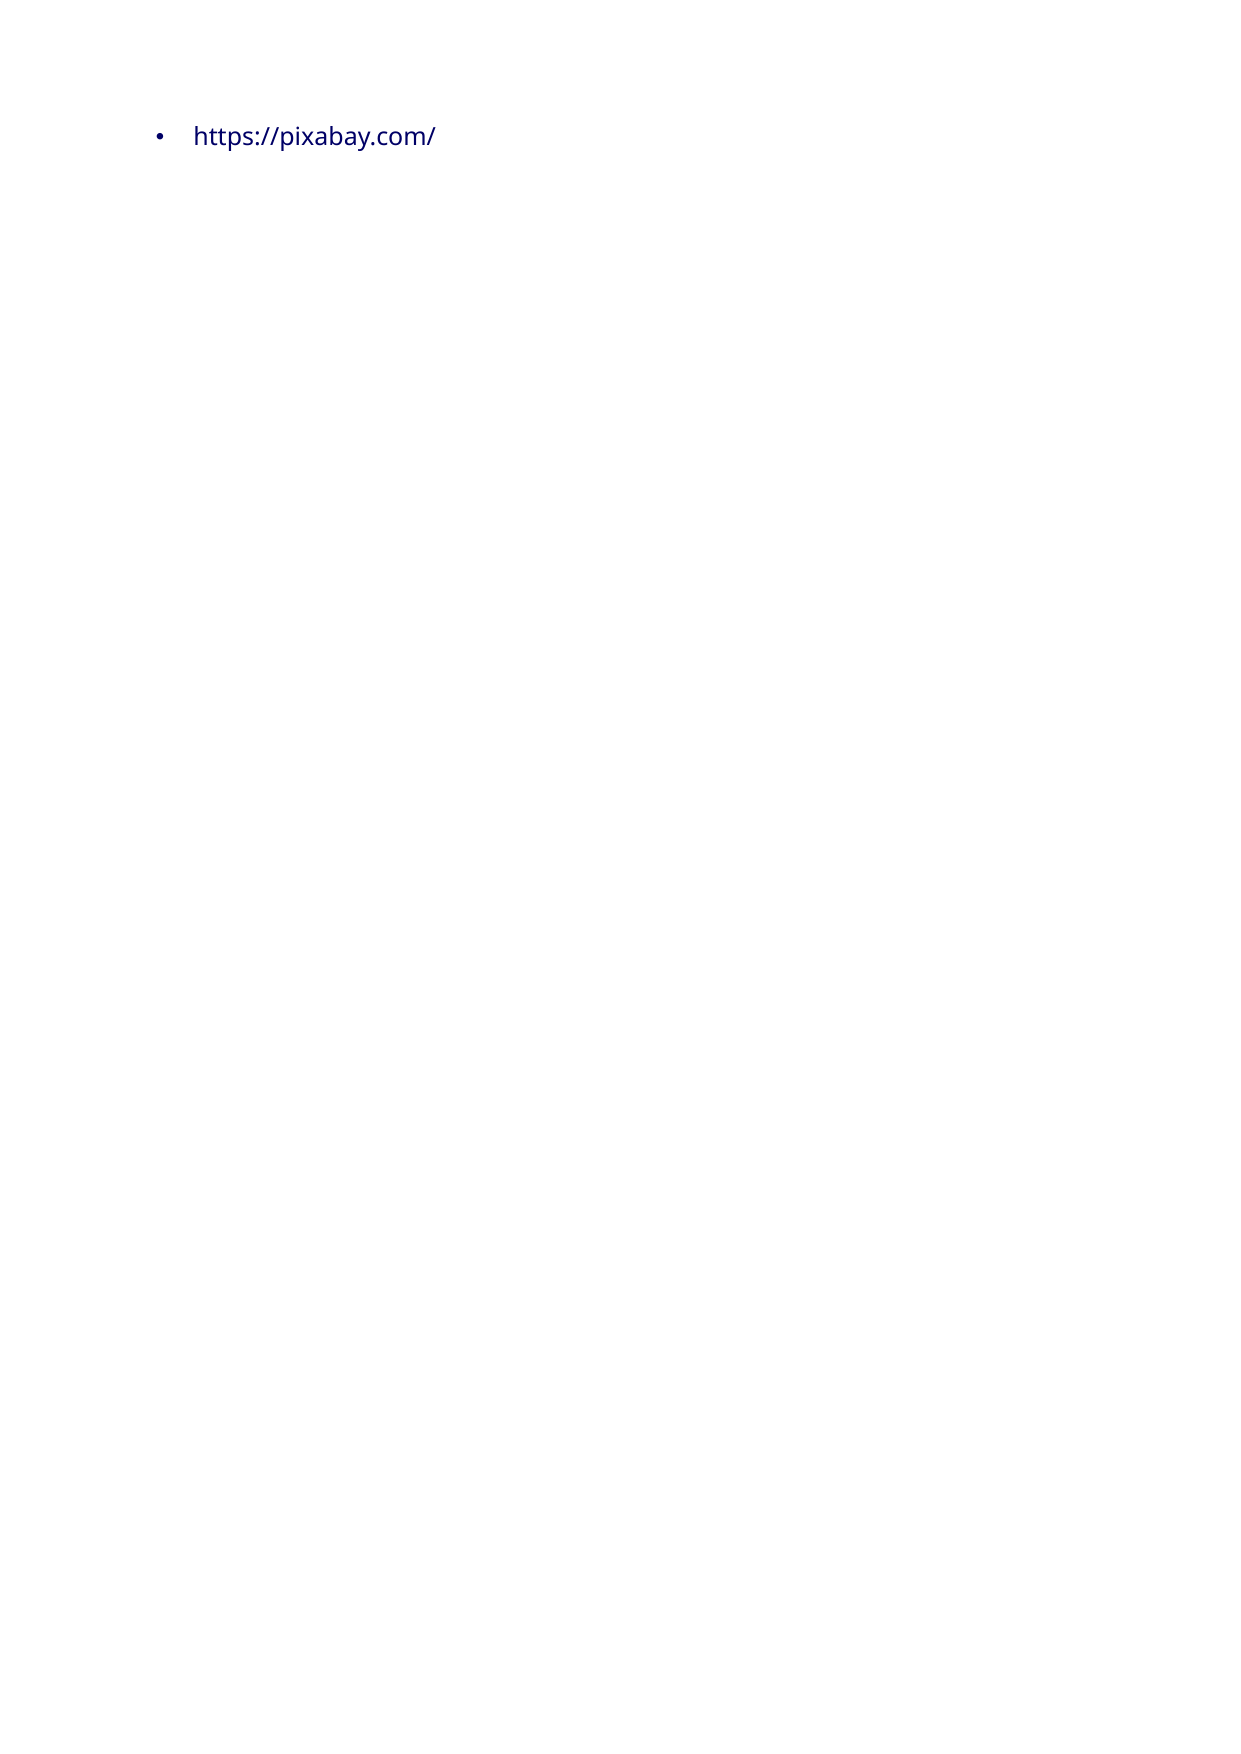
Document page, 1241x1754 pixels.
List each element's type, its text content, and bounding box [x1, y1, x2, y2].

list https://pixabay.com/ [156, 118, 1122, 152]
